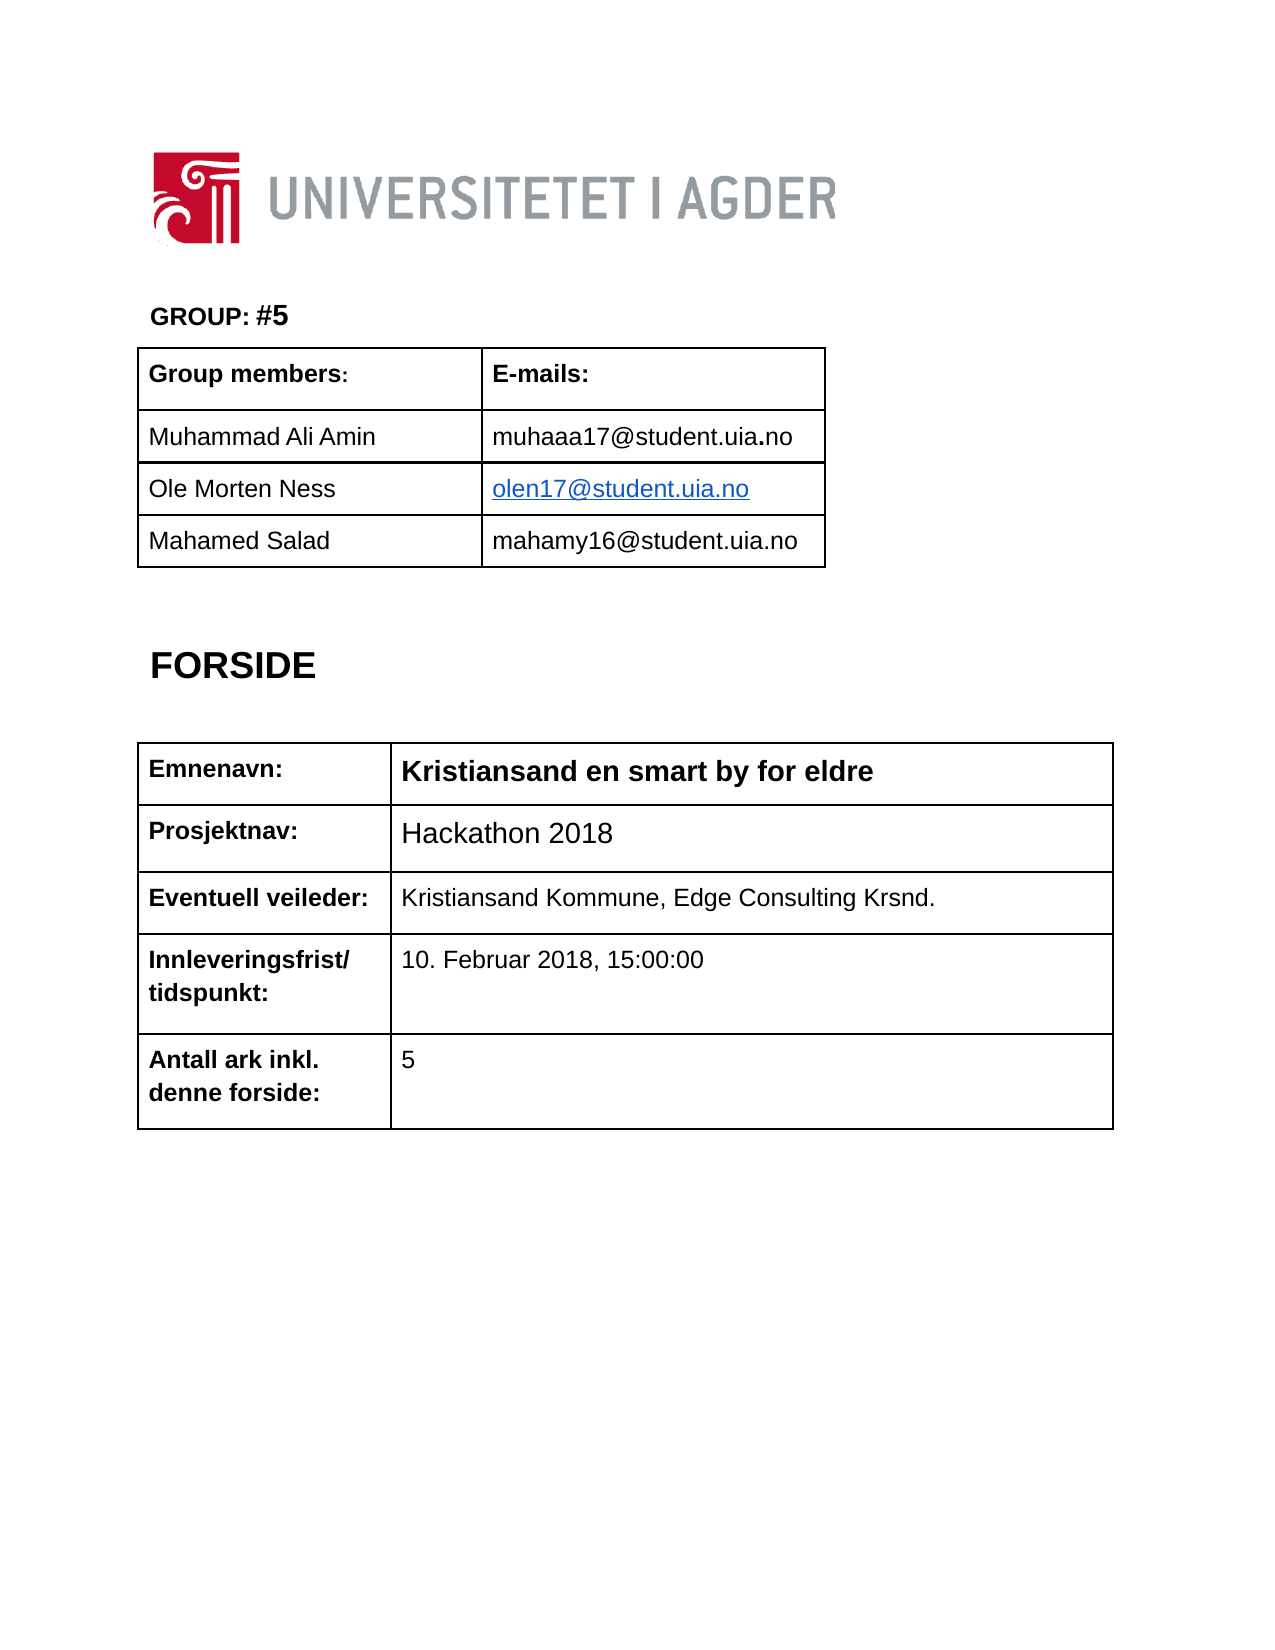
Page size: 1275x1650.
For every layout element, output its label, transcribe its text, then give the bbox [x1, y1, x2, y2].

table_header Emnenavn: [139, 744, 390, 804]
table_cell muhaaa17@student.uia.no [483, 411, 824, 461]
table_header Kristiansand en smart by for eldre [392, 744, 1112, 804]
text FORSIDE [150, 644, 1125, 687]
table_cell Mahamed Salad [139, 516, 481, 566]
table_cell Hackathon 2018 [392, 806, 1112, 871]
table_cell olen17@student.uia.no [483, 464, 824, 513]
text GROUP: #5 [150, 298, 1125, 331]
table_cell Kristiansand Kommune, Edge Consulting Krsnd. [392, 873, 1112, 933]
table_header Group members: [139, 349, 481, 409]
table_cell Antall ark inkl. denne forside: [139, 1035, 390, 1128]
picture [150, 150, 836, 246]
table_cell 10. Februar 2018, 15:00:00 [392, 935, 1112, 1033]
table_cell Innleveringsfrist/ tidspunkt: [139, 935, 390, 1033]
table_cell mahamy16@student.uia.no [483, 516, 824, 566]
table_cell Ole Morten Ness [139, 464, 481, 513]
table_cell Prosjektnav: [139, 806, 390, 871]
table_cell Muhammad Ali Amin [139, 411, 481, 461]
table_cell Eventuell veileder: [139, 873, 390, 933]
table_header E-mails: [483, 349, 824, 409]
table_cell 5 [392, 1035, 1112, 1128]
